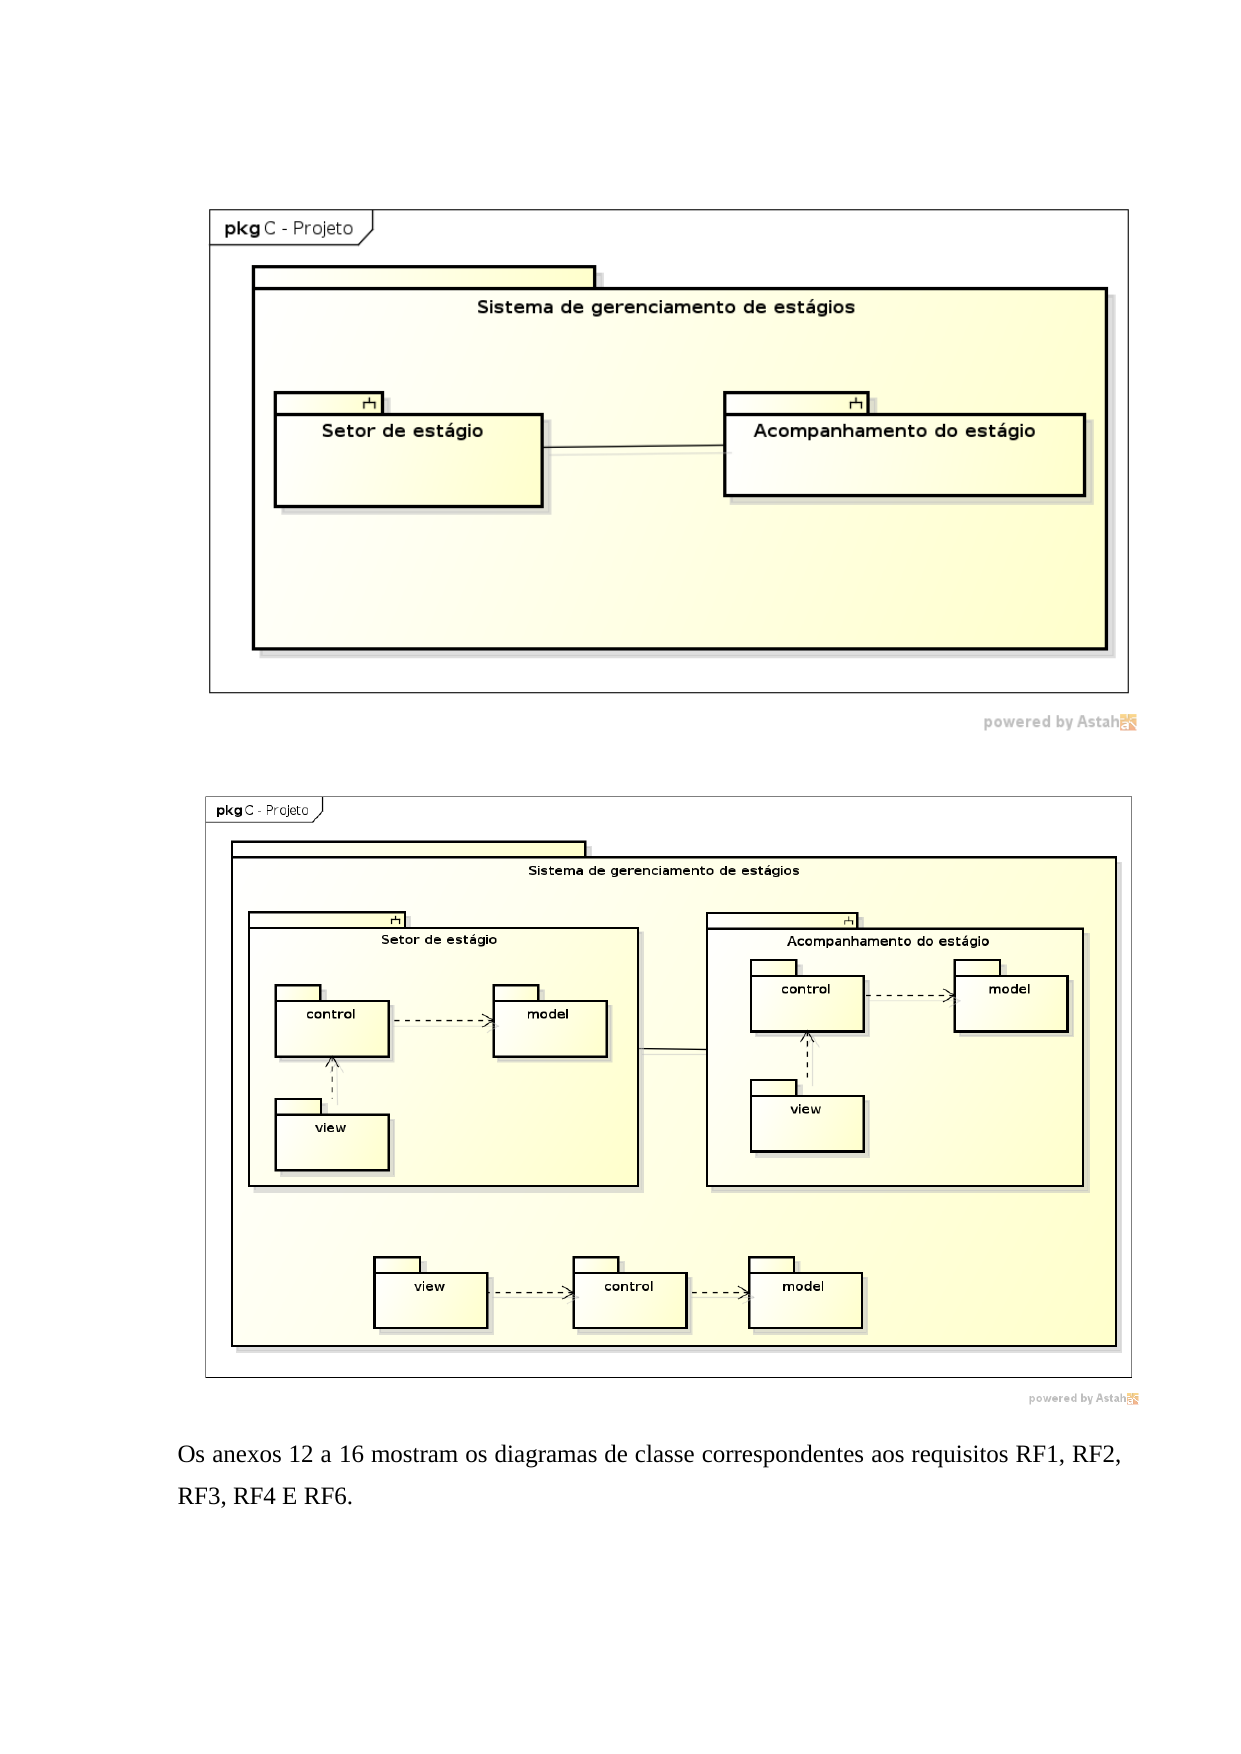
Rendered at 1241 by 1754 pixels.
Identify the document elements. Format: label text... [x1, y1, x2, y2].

picture [196, 786, 1142, 1408]
text Os anexos 12 a 16 mostram os diagramas de classe correspondentes aos requisitos RF1, RF2, RF3, RF4 E RF6. [177, 1440, 1122, 1509]
picture [196, 196, 1142, 736]
